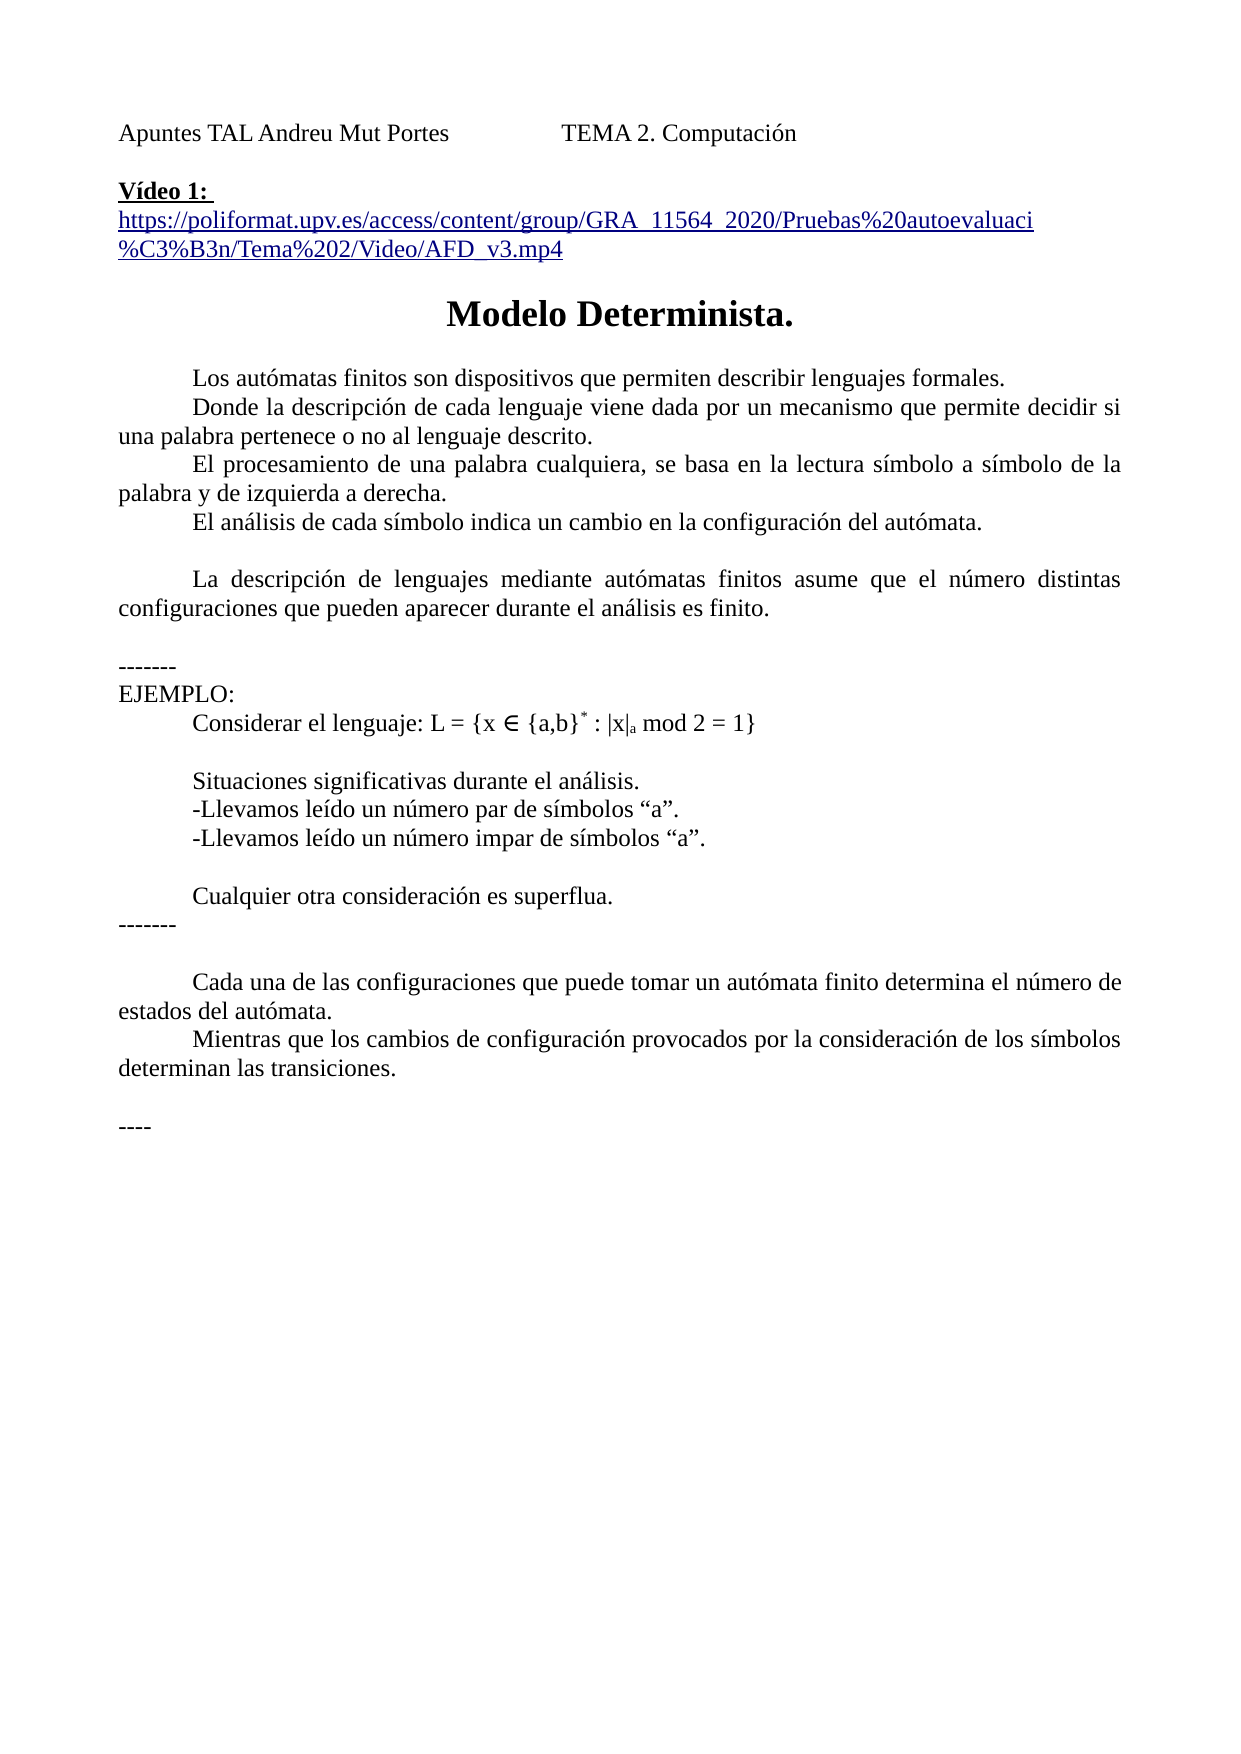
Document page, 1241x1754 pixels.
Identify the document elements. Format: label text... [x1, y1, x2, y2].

text El análisis de cada símbolo indica un cambio en la configuración del autómata. [118, 507, 1122, 536]
text ------- [118, 909, 1122, 938]
text Cualquier otra consideración es superflua. [118, 881, 1122, 909]
text Los autómatas finitos son dispositivos que permiten describir lenguajes formales. [118, 363, 1122, 392]
text El procesamiento de una palabra cualquiera, se basa en la lectura símbolo a símbolo de la palabra y de izquierda a derecha. [118, 449, 1122, 507]
text Cada una de las configuraciones que puede tomar un autómata finito determina el número de estados del autómata. [118, 967, 1122, 1024]
text Modelo Determinista. [118, 291, 1122, 334]
text -Llevamos leído un número impar de símbolos “a”. [118, 823, 1122, 852]
text -Llevamos leído un número par de símbolos “a”. [118, 794, 1122, 823]
text Vídeo 1: [118, 176, 1122, 205]
text ---- [118, 1111, 1122, 1139]
text Situaciones significativas durante el análisis. [118, 766, 1122, 794]
text EJEMPLO: [118, 679, 1122, 708]
text https://poliformat.upv.es/access/content/group/GRA_11564_2020/Pruebas%20autoevaluaci%C3%B3n/Tema%202/Video/AFD_v3.mp4 [118, 205, 1122, 291]
text Mientras que los cambios de configuración provocados por la consideración de los símbolos determinan las transiciones. [118, 1024, 1122, 1082]
text Considerar el lenguaje: L = {x ∈ {a,b}* : |x|a mod 2 = 1} [118, 708, 1122, 737]
text Donde la descripción de cada lenguaje viene dada por un mecanismo que permite decidir si una palabra pertenece o no al lenguaje descrito. [118, 392, 1122, 449]
text La descripción de lenguajes mediante autómatas finitos asume que el número distintas configuraciones que pueden aparecer durante el análisis es finito. [118, 564, 1122, 622]
text ------- [118, 651, 1122, 679]
